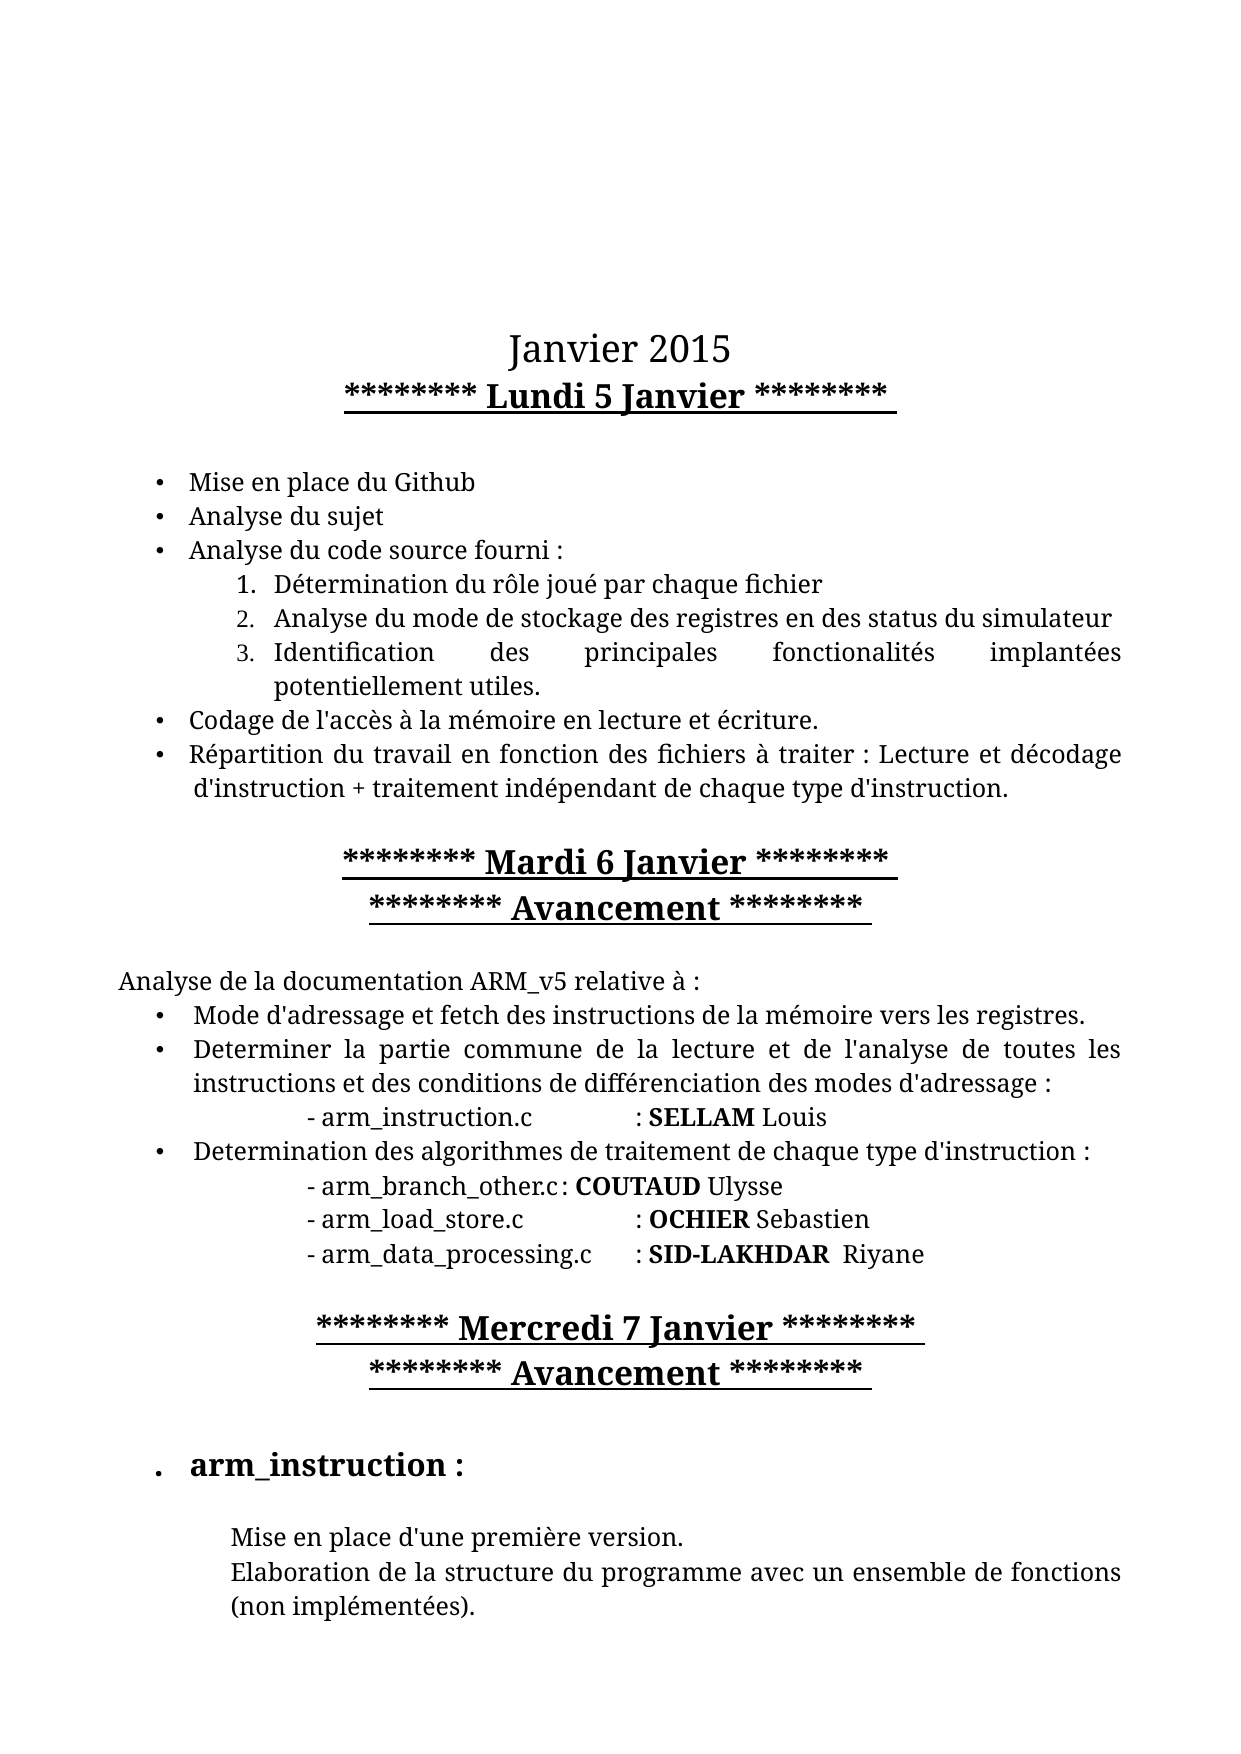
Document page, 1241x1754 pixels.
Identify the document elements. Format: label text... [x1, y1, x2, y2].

text Analyse de la documentation ARM_v5 relative à : [118, 964, 1122, 998]
text ******** Lundi 5 Janvier ******** [118, 373, 1122, 419]
text Elaboration de la structure du programme avec un ensemble de fonctions (non implémentées). [230, 1554, 1122, 1622]
list - arm_branch_other.c : COUTAUD Ulysse [272, 1168, 1122, 1202]
list Mode d'adressage et fetch des instructions de la mémoire vers les registres. [156, 998, 1122, 1032]
list Répartition du travail en fonction des fichiers à traiter : Lecture et décodage d'instruction + traitement indépendant de chaque type d'instruction. [156, 737, 1122, 805]
text Janvier 2015 [118, 322, 1122, 373]
list - arm_instruction.c : SELLAM Louis [272, 1100, 1122, 1134]
list - arm_load_store.c : OCHIER Sebastien [272, 1202, 1122, 1236]
list Analyse du sujet [156, 498, 1122, 532]
list Determination des algorithmes de traitement de chaque type d'instruction : [156, 1134, 1122, 1168]
text ******** Avancement ******** [118, 1350, 1122, 1395]
list Determiner la partie commune de la lecture et de l'analyse de toutes les instructions et des conditions de différenciation des modes d'adressage : [156, 1032, 1122, 1100]
list Mise en place du Github [156, 464, 1122, 498]
list Codage de l'accès à la mémoire en lecture et écriture. [156, 703, 1122, 737]
text . arm_instruction : [153, 1441, 1122, 1486]
text ******** Mercredi 7 Janvier ******** [118, 1304, 1122, 1350]
text ******** Avancement ******** [118, 884, 1122, 930]
list Analyse du code source fourni : [156, 532, 1122, 566]
list - arm_data_processing.c : SID-LAKHDAR Riyane [272, 1236, 1122, 1270]
text Mise en place d'une première version. [230, 1520, 1122, 1554]
list Identification des principales fonctionalités implantées potentiellement utiles. [236, 634, 1122, 703]
list Analyse du mode de stockage des registres en des status du simulateur [236, 600, 1122, 634]
list Détermination du rôle joué par chaque fichier [236, 566, 1122, 600]
text ******** Mardi 6 Janvier ******** [118, 839, 1122, 884]
